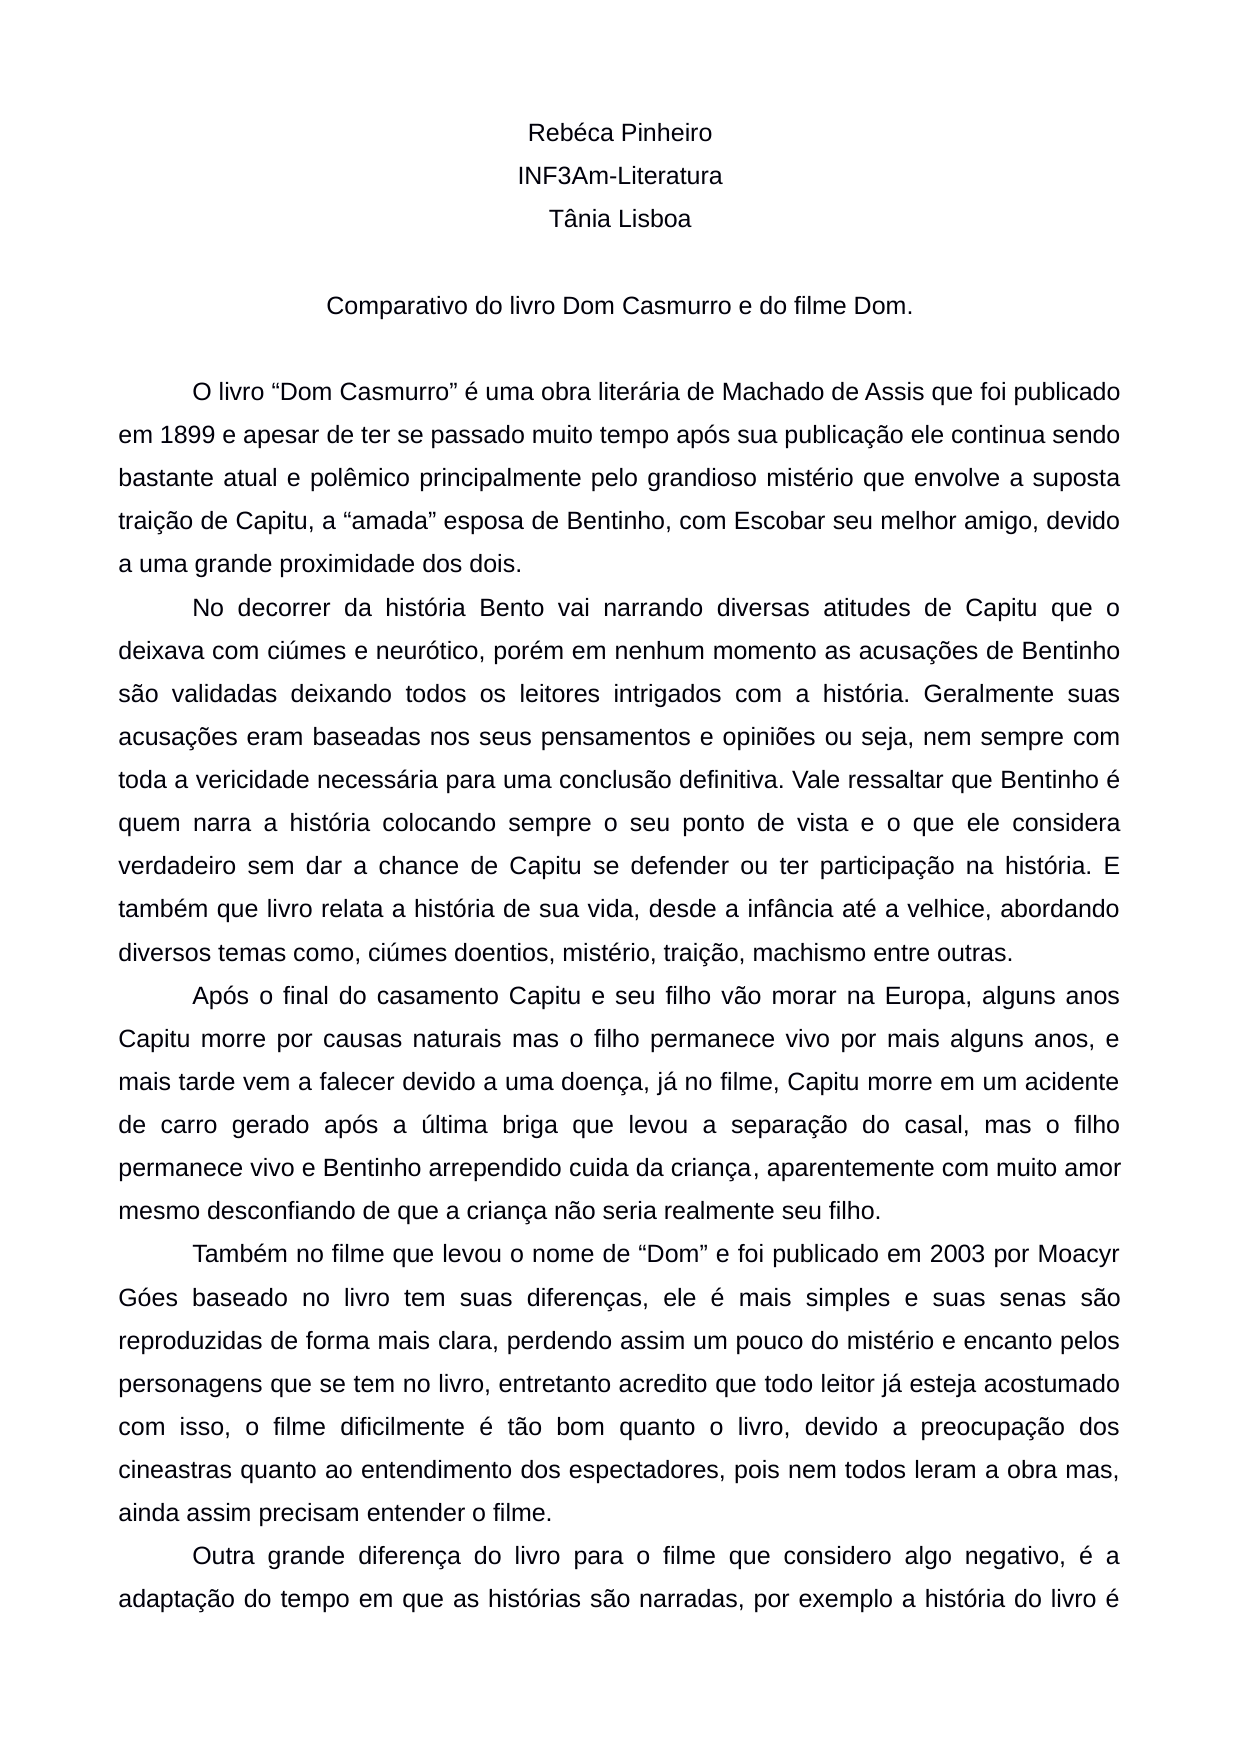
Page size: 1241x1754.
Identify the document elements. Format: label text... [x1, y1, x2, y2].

text Outra grande diferença do livro para o filme que considero algo negativo, é a adaptação do tempo em que as histórias são narradas, por exemplo a história do livro é [118, 1541, 1122, 1613]
text INF3Am-Literatura [118, 161, 1122, 190]
text Comparativo do livro Dom Casmurro e do filme Dom. [118, 291, 1122, 319]
text Tânia Lisboa [118, 204, 1122, 233]
text Também no filme que levou o nome de “Dom” e foi publicado em 2003 por Moacyr Góes baseado no livro tem suas diferenças, ele é mais simples e suas senas são reproduzidas de forma mais clara, perdendo assim um pouco do mistério e encanto pelos personagens que se tem no livro, entretanto acredito que todo leitor já esteja acostumado com isso, o filme dificilmente é tão bom quanto o livro, devido a preocupação dos cineastras quanto ao entendimento dos espectadores, pois nem todos leram a obra mas, ainda assim precisam entender o filme. [118, 1239, 1122, 1527]
text O livro “Dom Casmurro” é uma obra literária de Machado de Assis que foi publicado em 1899 e apesar de ter se passado muito tempo após sua publicação ele continua sendo bastante atual e polêmico principalmente pelo grandioso mistério que envolve a suposta traição de Capitu, a “amada” esposa de Bentinho, com Escobar seu melhor amigo, devido a uma grande proximidade dos dois. [118, 377, 1122, 578]
text Após o final do casamento Capitu e seu filho vão morar na Europa, alguns anos Capitu morre por causas naturais mas o filho permanece vivo por mais alguns anos, e mais tarde vem a falecer devido a uma doença, já no filme, Capitu morre em um acidente de carro gerado após a última briga que levou a separação do casal, mas o filho permanece vivo e Bentinho arrependido cuida da criança, aparentemente com muito amor mesmo desconfiando de que a criança não seria realmente seu filho. [118, 981, 1122, 1225]
text Rebéca Pinheiro [118, 118, 1122, 147]
text No decorrer da história Bento vai narrando diversas atitudes de Capitu que o deixava com ciúmes e neurótico, porém em nenhum momento as acusações de Bentinho são validadas deixando todos os leitores intrigados com a história. Geralmente suas acusações eram baseadas nos seus pensamentos e opiniões ou seja, nem sempre com toda a vericidade necessária para uma conclusão definitiva. Vale ressaltar que Bentinho é quem narra a história colocando sempre o seu ponto de vista e o que ele considera verdadeiro sem dar a chance de Capitu se defender ou ter participação na história. E também que livro relata a história de sua vida, desde a infância até a velhice, abordando diversos temas como, ciúmes doentios, mistério, traição, machismo entre outras. [118, 592, 1122, 966]
